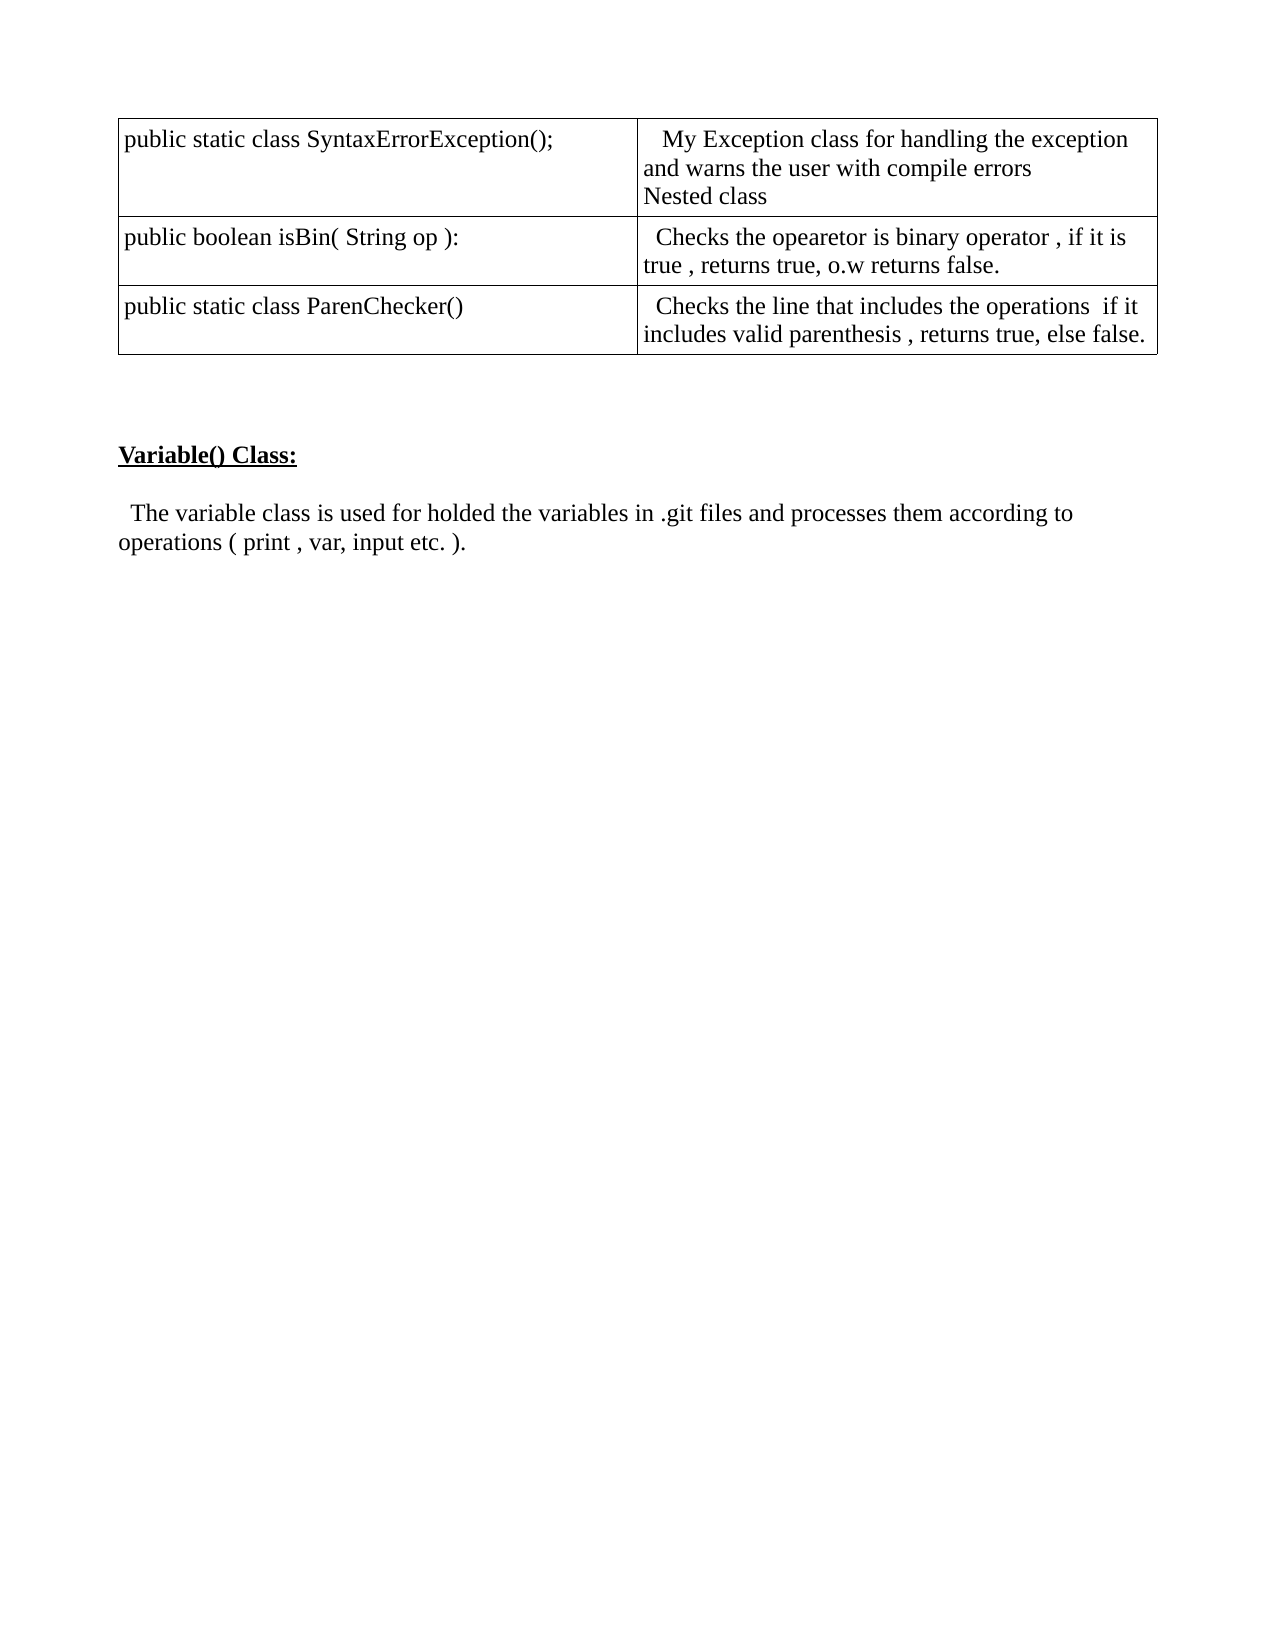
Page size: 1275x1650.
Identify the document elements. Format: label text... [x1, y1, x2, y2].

table_cell Checks the line that includes the operations if it includes valid parenthesis , returns true, else false. [638, 286, 1157, 354]
table_cell public boolean isBin( String op ): [119, 217, 637, 285]
table_cell My Exception class for handling the exception and warns the user with compile errors Nested class [638, 119, 1157, 216]
table_cell public static class ParenChecker() [119, 286, 637, 354]
table_cell Checks the opearetor is binary operator , if it is true , returns true, o.w returns false. [638, 217, 1157, 285]
text The variable class is used for holded the variables in .git files and processes them according to operations ( print , var, input etc. ). [118, 498, 1157, 555]
text Variable() Class: [118, 440, 1157, 469]
table_cell public static class SyntaxErrorException(); [119, 119, 637, 216]
